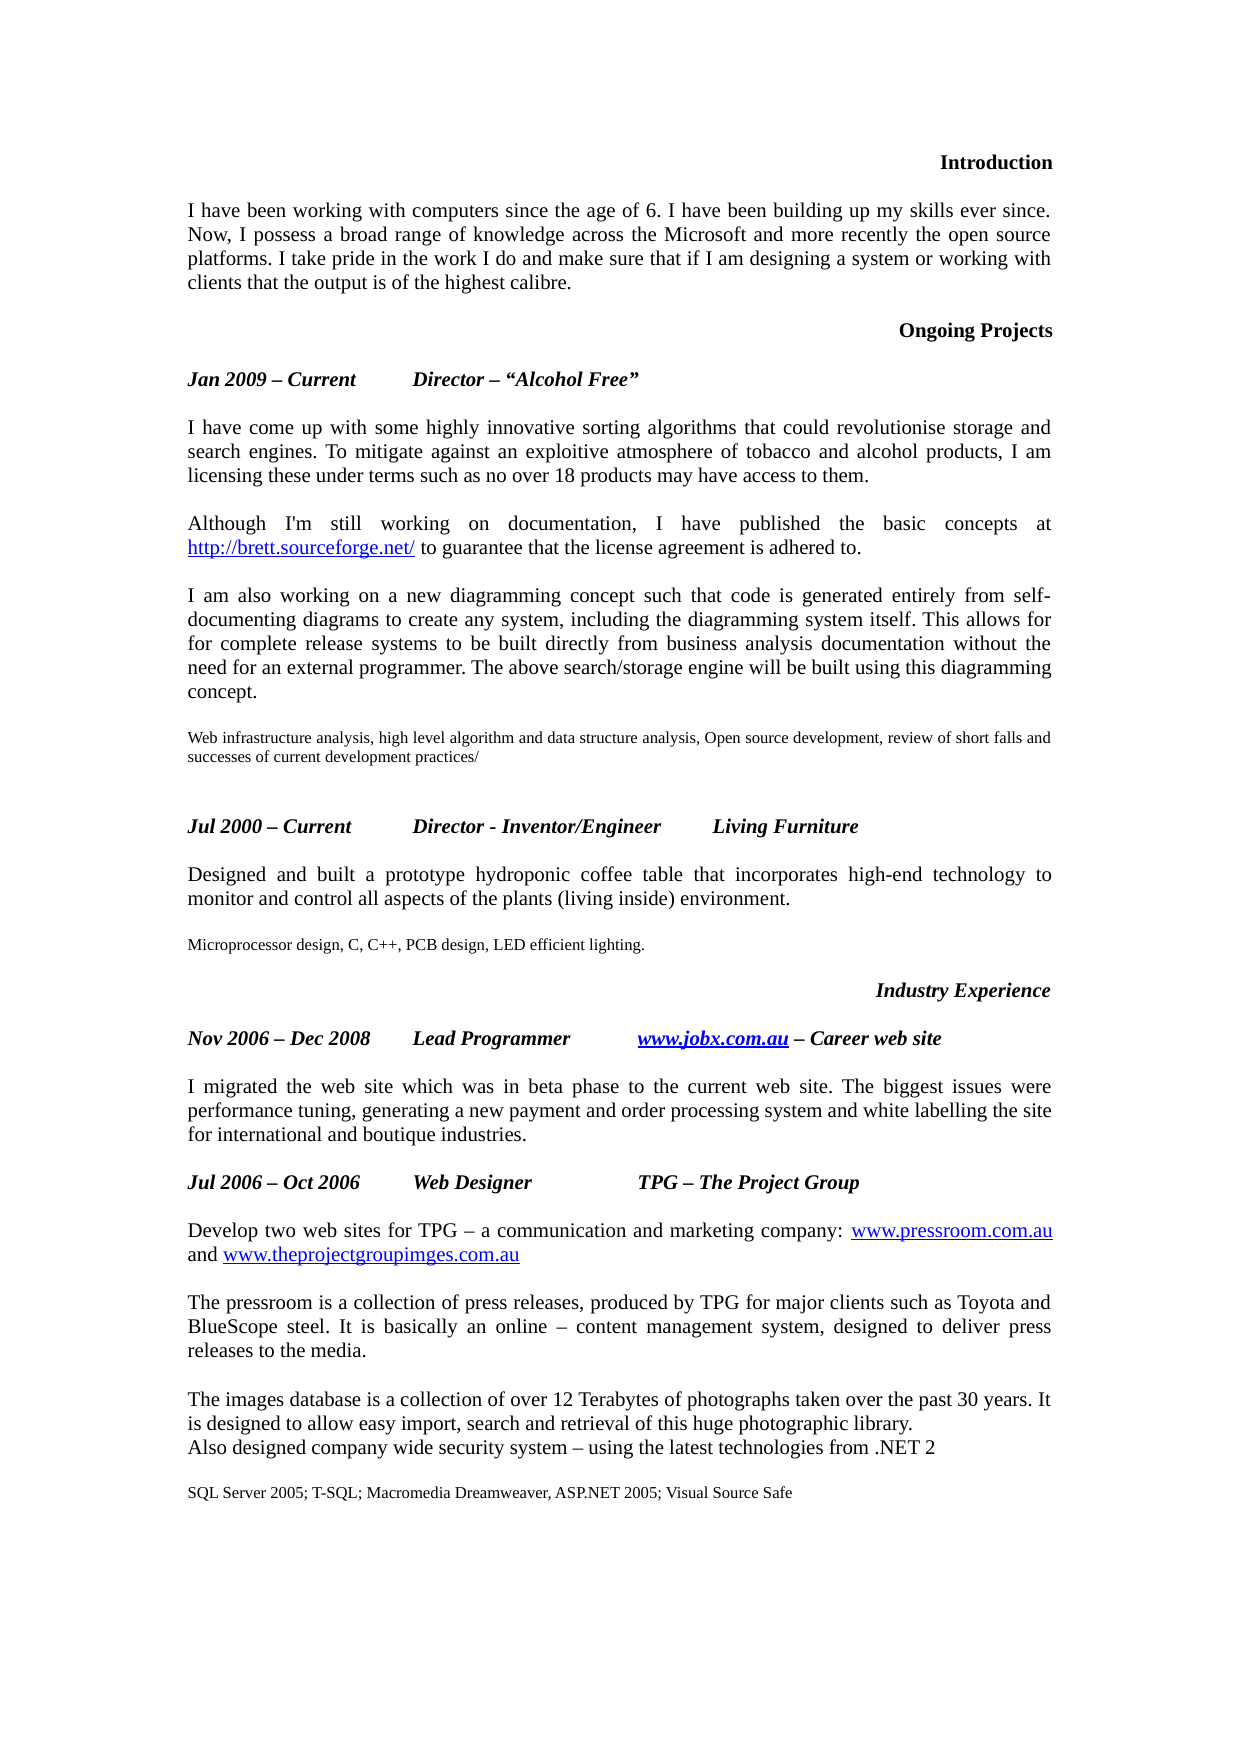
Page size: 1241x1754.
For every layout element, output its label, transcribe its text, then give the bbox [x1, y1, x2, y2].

text I am also working on a new diagramming concept such that code is generated entirely from self-documenting diagrams to create any system, including the diagramming system itself. This allows for for complete release systems to be built directly from business analysis documentation without the need for an external programmer. The above search/storage engine will be built using this diagramming concept. [187, 583, 1053, 703]
text Develop two web sites for TPG – a communication and marketing company: www.pressroom.com.au and www.theprojectgroupimges.com.au [187, 1218, 1053, 1266]
text The pressroom is a collection of press releases, produced by TPG for major clients such as Toyota and BlueScope steel. It is basically an online – content management system, designed to deliver press releases to the media. [187, 1290, 1053, 1362]
text SQL Server 2005; T-SQL; Macromedia Dreamweaver, ASP.NET 2005; Visual Source Safe [187, 1483, 1053, 1502]
subtitle Jul 2006 – Oct 2006 Web Designer TPG – The Project Group [187, 1170, 1053, 1194]
subtitle Nov 2006 – Dec 2008 Lead Programmer www.jobx.com.au – Career web site [187, 1026, 1053, 1050]
text Also designed company wide security system – using the latest technologies from .NET 2 [187, 1435, 1053, 1459]
text Jan 2009 – Current Director – “Alcohol Free” [187, 367, 1053, 391]
text I have come up with some highly innovative sorting algorithms that could revolutionise storage and search engines. To mitigate against an exploitive atmosphere of tobacco and alcohol products, I am licensing these under terms such as no over 18 products may have access to them. [187, 415, 1053, 487]
text Microprocessor design, C, C++, PCB design, LED efficient lighting. [187, 934, 1053, 953]
text The images database is a collection of over 12 Terabytes of photographs taken over the past 30 years. It is designed to allow easy import, search and retrieval of this huge photographic library. [187, 1387, 1053, 1435]
subtitle Industry Experience [187, 977, 1053, 1002]
subtitle Jul 2000 – Current Director - Inventor/Engineer Living Furniture [187, 814, 1053, 838]
text Designed and built a prototype hydroponic coffee table that incorporates high-end technology to monitor and control all aspects of the plants (living inside) environment. [187, 862, 1053, 910]
subtitle Introduction [187, 150, 1053, 174]
text Although I'm still working on documentation, I have published the basic concepts at http://brett.sourceforge.net/ to guarantee that the license agreement is adhered to. [187, 511, 1053, 559]
subtitle Ongoing Projects [187, 318, 1053, 342]
text I migrated the web site which was in beta phase to the current web site. The biggest issues were performance tuning, generating a new payment and order processing system and white labelling the site for international and boutique industries. [187, 1074, 1053, 1146]
text Web infrastructure analysis, high level algorithm and data structure analysis, Open source development, review of short falls and successes of current development practices/ [187, 727, 1053, 766]
text I have been working with computers since the age of 6. I have been building up my skills ever since. Now, I possess a broad range of knowledge across the Microsoft and more recently the open source platforms. I take pride in the work I do and make sure that if I am designing a system or working with clients that the output is of the highest calibre. [187, 198, 1053, 294]
